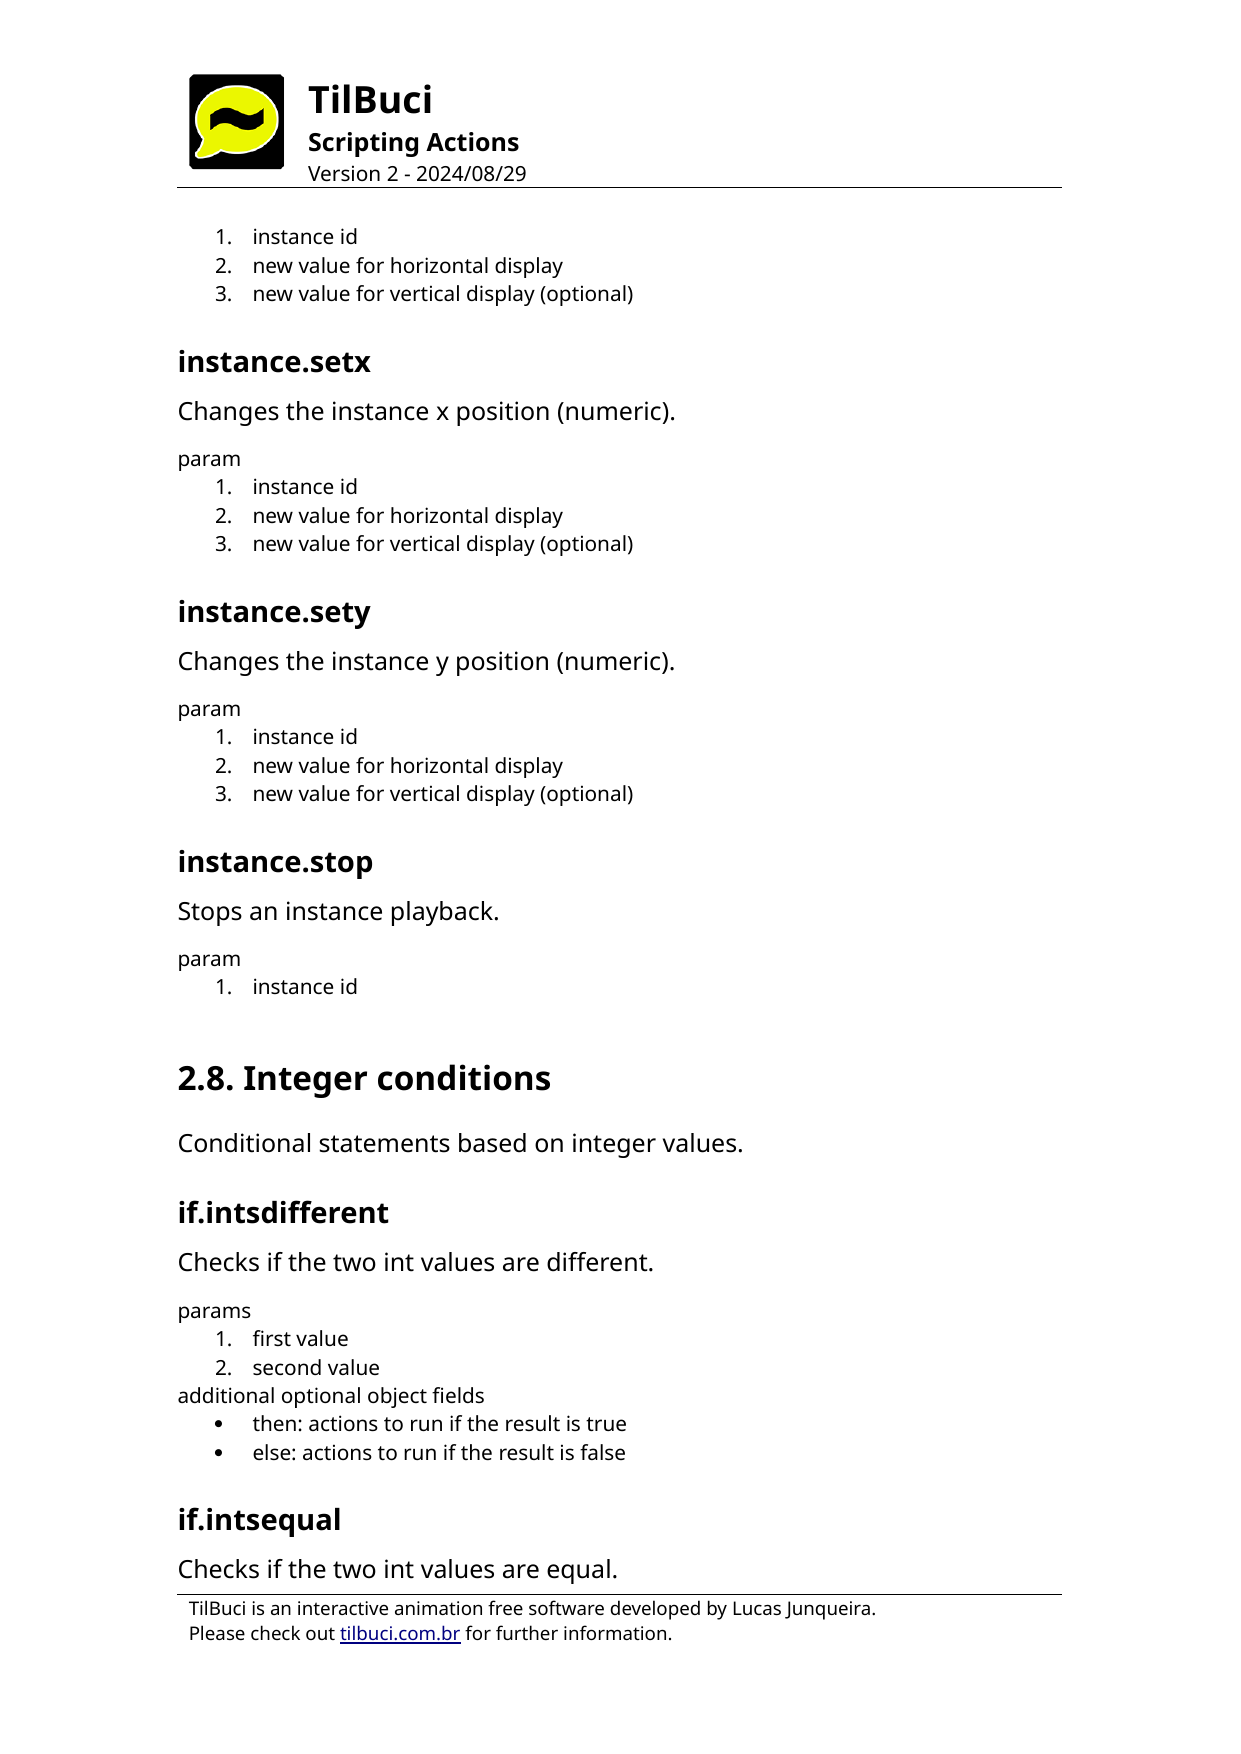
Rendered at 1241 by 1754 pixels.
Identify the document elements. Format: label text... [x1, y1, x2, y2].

list instance id [215, 222, 1063, 251]
list first value [215, 1324, 1063, 1353]
list new value for vertical display (optional) [215, 279, 1063, 308]
list new value for vertical display (optional) [215, 779, 1063, 808]
text Conditional statements based on integer values. [177, 1125, 1063, 1159]
text Changes the instance x position (numeric). [177, 393, 1063, 427]
subtitle if.intsequal [177, 1500, 1063, 1539]
text Changes the instance y position (numeric). [177, 643, 1063, 677]
text Checks if the two int values are different. [177, 1245, 1063, 1279]
text Stops an instance playback. [177, 893, 1063, 927]
text Checks if the two int values are equal. [177, 1552, 1063, 1586]
list param [177, 694, 1063, 722]
list param [177, 444, 1063, 472]
list else: actions to run if the result is false [215, 1438, 1063, 1466]
subtitle if.intsdifferent [177, 1193, 1063, 1232]
list params [177, 1296, 1063, 1324]
list new value for vertical display (optional) [215, 529, 1063, 558]
list new value for horizontal display [215, 251, 1063, 279]
list then: actions to run if the result is true [215, 1409, 1063, 1438]
list instance id [215, 722, 1063, 751]
subtitle instance.setx [177, 341, 1063, 381]
list second value [215, 1353, 1063, 1381]
list new value for horizontal display [215, 751, 1063, 779]
subtitle 2.8. Integer conditions [177, 1055, 1063, 1100]
list instance id [215, 472, 1063, 501]
list additional optional object fields [177, 1381, 1063, 1409]
subtitle instance.sety [177, 591, 1063, 631]
subtitle instance.stop [177, 841, 1063, 881]
list instance id [215, 972, 1063, 1001]
list param [177, 944, 1063, 972]
list new value for horizontal display [215, 501, 1063, 529]
